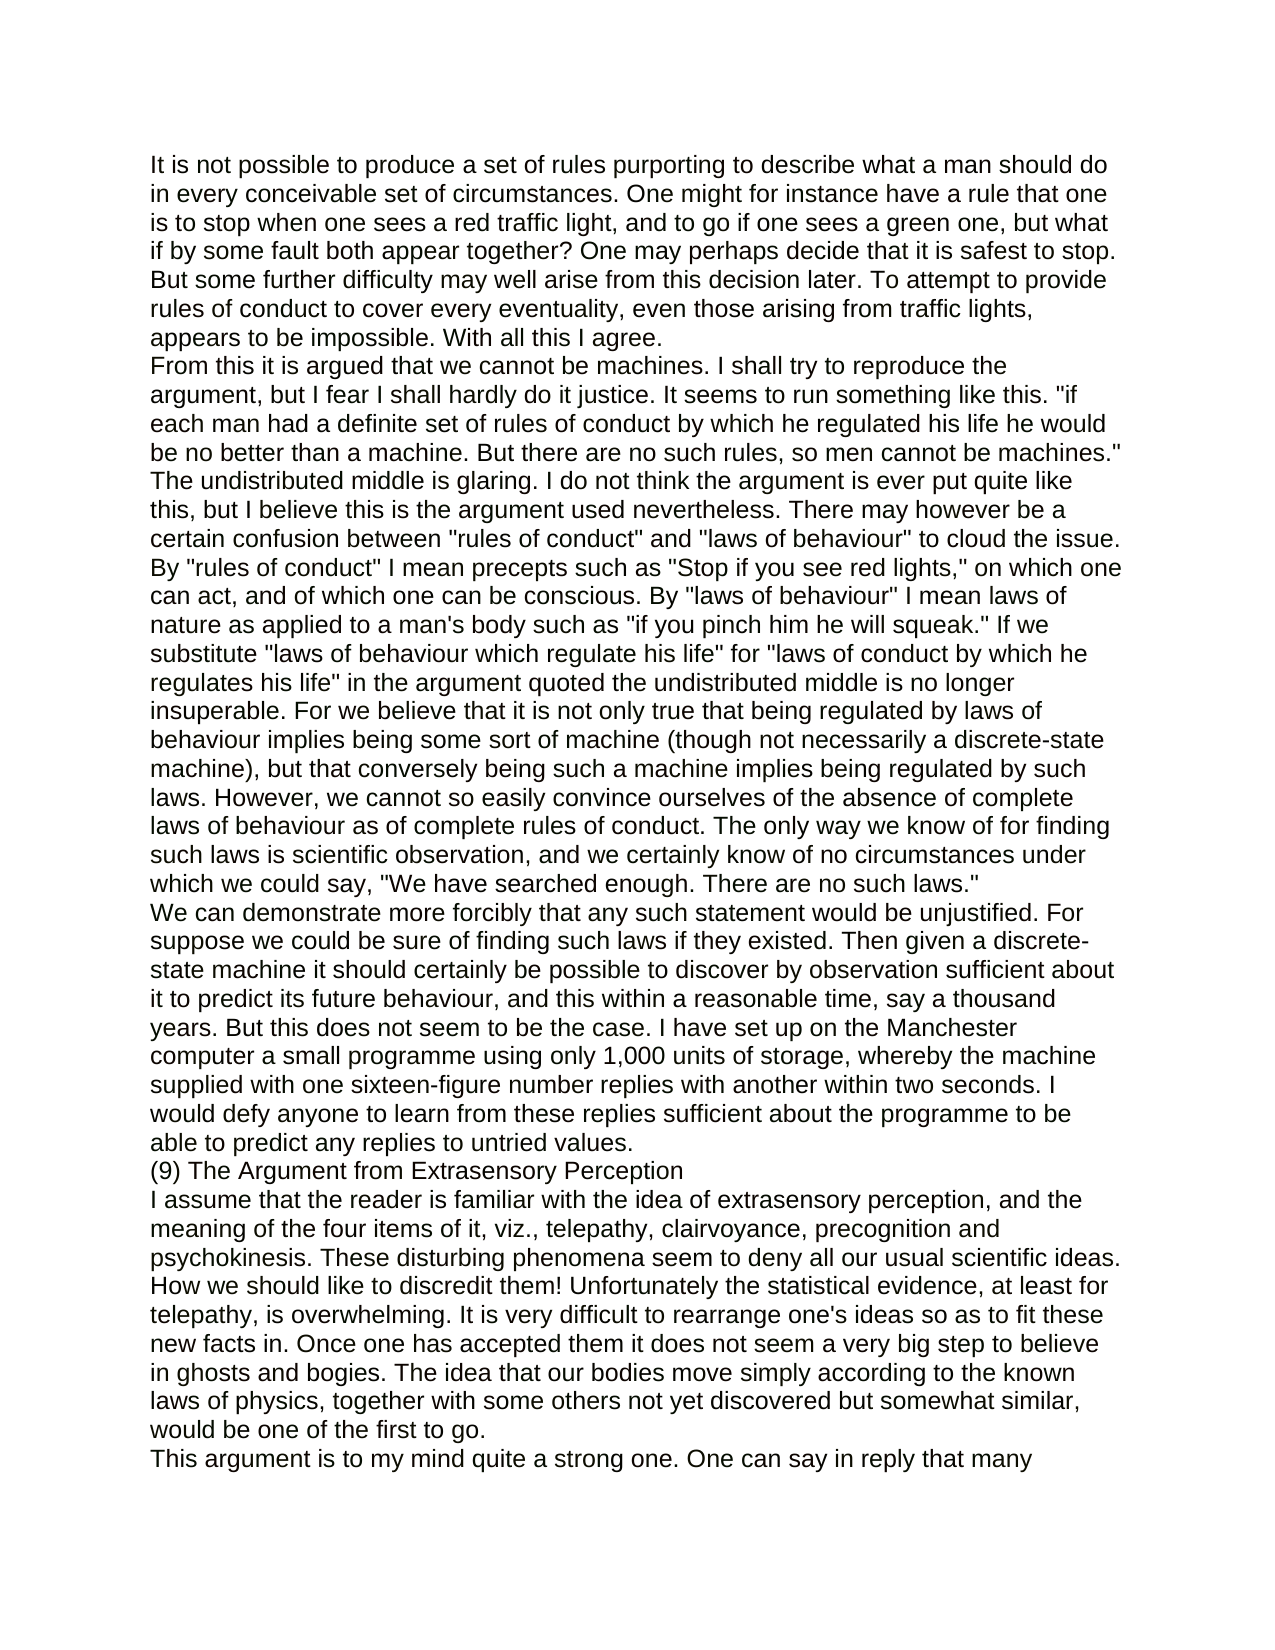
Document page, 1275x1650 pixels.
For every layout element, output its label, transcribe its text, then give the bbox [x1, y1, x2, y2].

text This argument is to my mind quite a strong one. One can say in reply that many [150, 1444, 1125, 1472]
text I assume that the reader is familiar with the idea of extrasensory perception, and the meaning of the four items of it, viz., telepathy, clairvoyance, precognition and psychokinesis. These disturbing phenomena seem to deny all our usual scientific ideas. How we should like to discredit them! Unfortunately the statistical evidence, at least for telepathy, is overwhelming. It is very difficult to rearrange one's ideas so as to fit these new facts in. Once one has accepted them it does not seem a very big step to believe in ghosts and bogies. The idea that our bodies move simply according to the known laws of physics, together with some others not yet discovered but somewhat similar, would be one of the first to go. [150, 1185, 1125, 1444]
text It is not possible to produce a set of rules purporting to describe what a man should do in every conceivable set of circumstances. One might for instance have a rule that one is to stop when one sees a red traffic light, and to go if one sees a green one, but what if by some fault both appear together? One may perhaps decide that it is safest to stop. But some further difficulty may well arise from this decision later. To attempt to provide rules of conduct to cover every eventuality, even those arising from traffic lights, appears to be impossible. With all this I agree. [150, 150, 1125, 351]
text We can demonstrate more forcibly that any such statement would be unjustified. For suppose we could be sure of finding such laws if they existed. Then given a discrete-state machine it should certainly be possible to discover by observation sufficient about it to predict its future behaviour, and this within a reasonable time, say a thousand years. But this does not seem to be the case. I have set up on the Manchester computer a small programme using only 1,000 units of storage, whereby the machine supplied with one sixteen-figure number replies with another within two seconds. I would defy anyone to learn from these replies sufficient about the programme to be able to predict any replies to untried values. [150, 897, 1125, 1156]
text From this it is argued that we cannot be machines. I shall try to reproduce the argument, but I fear I shall hardly do it justice. It seems to run something like this. "if each man had a definite set of rules of conduct by which he regulated his life he would be no better than a machine. But there are no such rules, so men cannot be machines." The undistributed middle is glaring. I do not think the argument is ever put quite like this, but I believe this is the argument used nevertheless. There may however be a certain confusion between "rules of conduct" and "laws of behaviour" to cloud the issue. By "rules of conduct" I mean precepts such as "Stop if you see red lights," on which one can act, and of which one can be conscious. By "laws of behaviour" I mean laws of nature as applied to a man's body such as "if you pinch him he will squeak." If we substitute "laws of behaviour which regulate his life" for "laws of conduct by which he regulates his life" in the argument quoted the undistributed middle is no longer insuperable. For we believe that it is not only true that being regulated by laws of behaviour implies being some sort of machine (though not necessarily a discrete-state machine), but that conversely being such a machine implies being regulated by such laws. However, we cannot so easily convince ourselves of the absence of complete laws of behaviour as of complete rules of conduct. The only way we know of for finding such laws is scientific observation, and we certainly know of no circumstances under which we could say, "We have searched enough. There are no such laws." [150, 351, 1125, 897]
text (9) The Argument from Extrasensory Perception [150, 1156, 1125, 1185]
